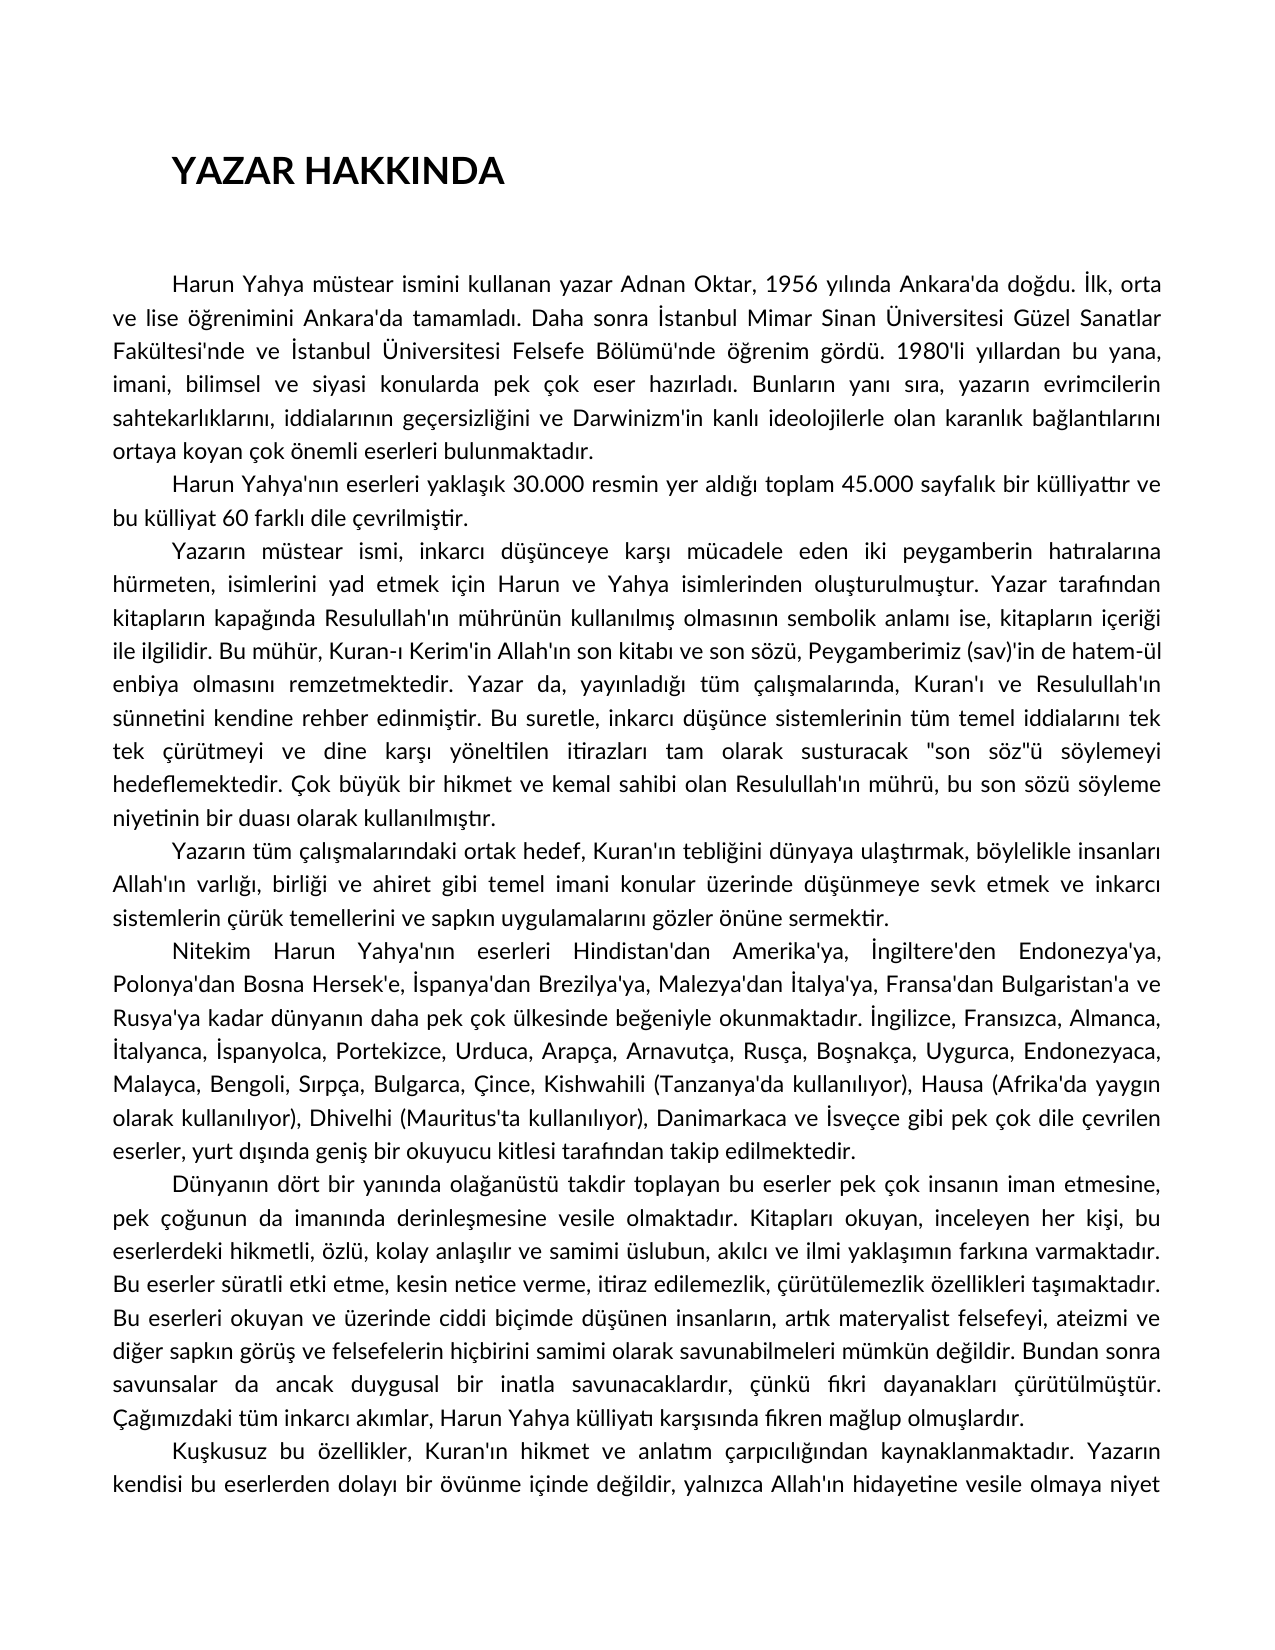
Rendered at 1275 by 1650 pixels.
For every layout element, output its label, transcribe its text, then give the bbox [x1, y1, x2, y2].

text Nitekim Harun Yahya'nın eserleri Hindistan'dan Amerika'ya, İngiltere'den Endonezya'ya, Polonya'dan Bosna Hersek'e, İspanya'dan Brezilya'ya, Malezya'dan İtalya'ya, Fransa'dan Bulgaristan'a ve Rusya'ya kadar dünyanın daha pek çok ülkesinde beğeniyle okunmaktadır. İngilizce, Fransızca, Almanca, İtalyanca, İspanyolca, Portekizce, Urduca, Arapça, Arnavutça, Rusça, Boşnakça, Uygurca, Endonezyaca, Malayca, Bengoli, Sırpça, Bulgarca, Çince, Kishwahili (Tanzanya'da kullanılıyor), Hausa (Afrika'da yaygın olarak kullanılıyor), Dhivelhi (Mauritus'ta kullanılıyor), Danimarkaca ve İsveçce gibi pek çok dile çevrilen eserler, yurt dışında geniş bir okuyucu kitlesi tarafından takip edilmektedir. [112, 933, 1162, 1166]
text Kuşkusuz bu özellikler, Kuran'ın hikmet ve anlatım çarpıcılığından kaynaklanmaktadır. Yazarın kendisi bu eserlerden dolayı bir övünme içinde değildir, yalnızca Allah'ın hidayetine vesile olmaya niyet [112, 1433, 1162, 1499]
text Yazarın tüm çalışmalarındaki ortak hedef, Kuran'ın tebliğini dünyaya ulaştırmak, böylelikle insanları Allah'ın varlığı, birliği ve ahiret gibi temel imani konular üzerinde düşünmeye sevk etmek ve inkarcı sistemlerin çürük temellerini ve sapkın uygulamalarını gözler önüne sermektir. [112, 833, 1162, 933]
text Yazarın müstear ismi, inkarcı düşünceye karşı mücadele eden iki peygamberin hatıralarına hürmeten, isimlerini yad etmek için Harun ve Yahya isimlerinden oluşturulmuştur. Yazar tarafından kitapların kapağında Resulullah'ın mührünün kullanılmış olmasının sembolik anlamı ise, kitapların içeriği ile ilgilidir. Bu mühür, Kuran-ı Kerim'in Allah'ın son kitabı ve son sözü, Peygamberimiz (sav)'in de hatem-ül enbiya olmasını remzetmektedir. Yazar da, yayınladığı tüm çalışmalarında, Kuran'ı ve Resulullah'ın sünnetini kendine rehber edinmiştir. Bu suretle, inkarcı düşünce sistemlerinin tüm temel iddialarını tek tek çürütmeyi ve dine karşı yöneltilen itirazları tam olarak susturacak "son söz"ü söylemeyi hedeflemektedir. Çok büyük bir hikmet ve kemal sahibi olan Resulullah'ın mührü, bu son sözü söyleme niyetinin bir duası olarak kullanılmıştır. [112, 533, 1162, 833]
text Harun Yahya'nın eserleri yaklaşık 30.000 resmin yer aldığı toplam 45.000 sayfalık bir külliyattır ve bu külliyat 60 farklı dile çevrilmiştir. [112, 466, 1162, 533]
text Harun Yahya müstear ismini kullanan yazar Adnan Oktar, 1956 yılında Ankara'da doğdu. İlk, orta ve lise öğrenimini Ankara'da tamamladı. Daha sonra İstanbul Mimar Sinan Üniversitesi Güzel Sanatlar Fakültesi'nde ve İstanbul Üniversitesi Felsefe Bölümü'nde öğrenim gördü. 1980'li yıllardan bu yana, imani, bilimsel ve siyasi konularda pek çok eser hazırladı. Bunların yanı sıra, yazarın evrimcilerin sahtekarlıklarını, iddialarının geçersizliğini ve Darwinizm'in kanlı ideolojilerle olan karanlık bağlantılarını ortaya koyan çok önemli eserleri bulunmaktadır. [112, 266, 1162, 466]
text YAZAR HAKKINDA [112, 148, 1162, 193]
text Dünyanın dört bir yanında olağanüstü takdir toplayan bu eserler pek çok insanın iman etmesine, pek çoğunun da imanında derinleşmesine vesile olmaktadır. Kitapları okuyan, inceleyen her kişi, bu eserlerdeki hikmetli, özlü, kolay anlaşılır ve samimi üslubun, akılcı ve ilmi yaklaşımın farkına varmaktadır. Bu eserler süratli etki etme, kesin netice verme, itiraz edilemezlik, çürütülemezlik özellikleri taşımaktadır. Bu eserleri okuyan ve üzerinde ciddi biçimde düşünen insanların, artık materyalist felsefeyi, ateizmi ve diğer sapkın görüş ve felsefelerin hiçbirini samimi olarak savunabilmeleri mümkün değildir. Bundan sonra savunsalar da ancak duygusal bir inatla savunacaklardır, çünkü fikri dayanakları çürütülmüştür. Çağımızdaki tüm inkarcı akımlar, Harun Yahya külliyatı karşısında fikren mağlup olmuşlardır. [112, 1166, 1162, 1433]
